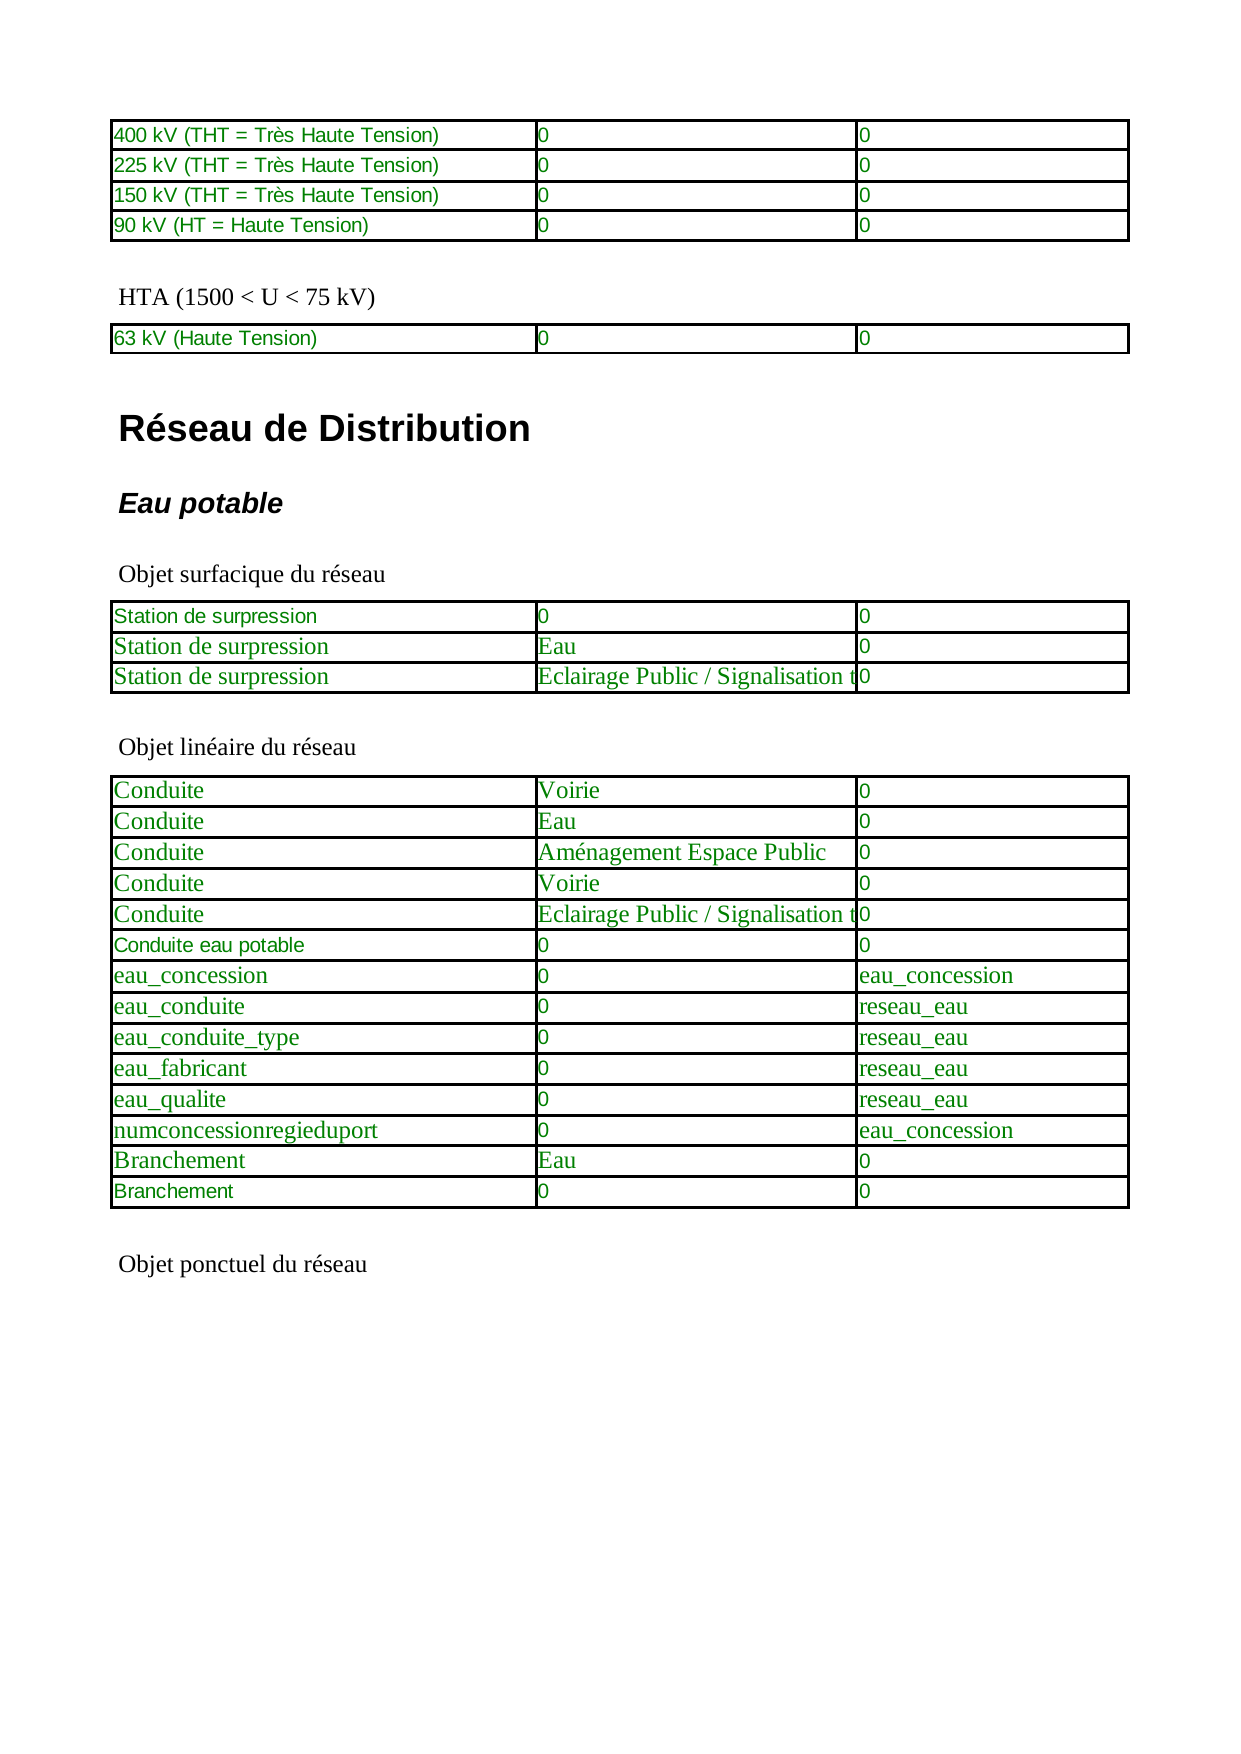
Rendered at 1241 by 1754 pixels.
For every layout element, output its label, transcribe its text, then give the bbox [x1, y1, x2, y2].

text Objet ponctuel du réseau [118, 1250, 1122, 1278]
subtitle Eau potable [118, 487, 1122, 519]
text Objet linéaire du réseau [118, 733, 1122, 761]
text Objet surfacique du réseau [118, 560, 1122, 587]
text HTA (1500 < U < 75 kV) [118, 283, 1122, 311]
subtitle Réseau de Distribution [118, 407, 1122, 449]
